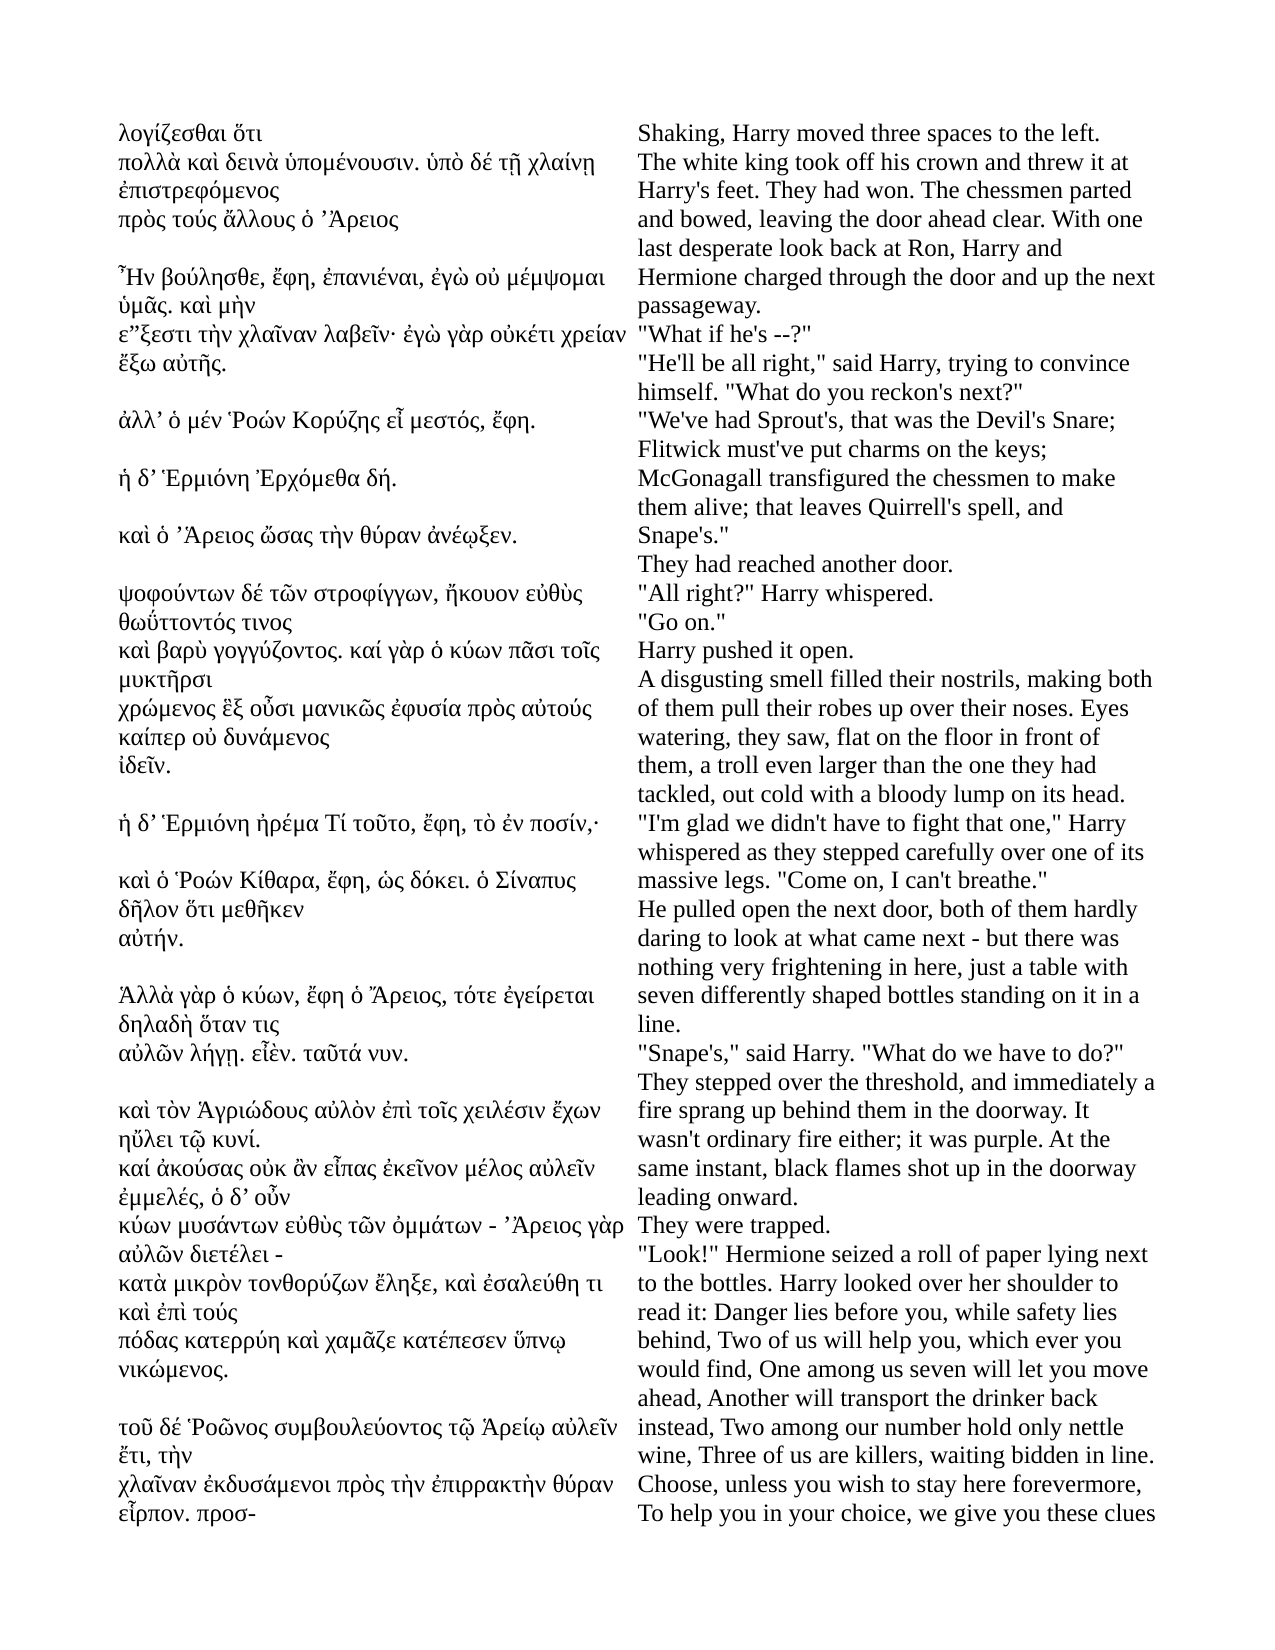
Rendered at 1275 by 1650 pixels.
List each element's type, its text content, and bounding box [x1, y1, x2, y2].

table_cell λογίζεσθαι ὅτι πολλὰ καὶ δεινὰ ὑπομένουσιν. ὑπὸ δέ τῇ χλαίνῃ ἐπιστρεφόμενος πρὸς τούς ἄλλους ὁ ’Ἀρειος Ἦν βούλησθε, ἔφη, ἐπανιέναι, ἐγὼ οὐ μέμψομαι ὑμᾶς. καὶ μὴν ε”ξεστι τὴν χλαῖναν λαβεῖν· ἐγὼ γὰρ οὐκέτι χρείαν ἔξω αὐτῆς. ἀλλ’ ὁ μέν Ῥοών Κορύζης εἶ μεστός, ἔφη. ἡ δ’ Ἑρμιόνη Ἐρχόμεθα δή. καὶ ὁ ’Ἁρειος ὤσας τὴν θύραν ἀνέῳξεν. ψοφούντων δέ τῶν στροφίγγων, ἤκουον εὐθὺς θωΰττοντός τινος καὶ βαρὺ γογγύζοντος. καί γὰρ ὁ κύων πᾶσι τοῖς μυκτῆρσι χρώμενος ἓξ οὖσι μανικῶς ἐφυσία πρὸς αὐτούς καίπερ οὐ δυνάμενος ἰδεῖν. ἡ δ’ Ἑρμιόνη ἠρέμα Τί τοῦτο, ἔφη, τὸ ἐν ποσίν,· καὶ ὁ Ῥοών Κίθαρα, ἔφη, ὡς δόκει. ὁ Σίναπυς δῆλον ὅτι μεθῆκεν αὐτήν. Ἁλλὰ γὰρ ὁ κύων, ἔφη ὁ Ἄρειος, τότε ἐγείρεται δηλαδὴ ὅταν τις αὐλῶν λήγῃ. εἶὲν. ταῦτά νυν. καὶ τὸν Ἁγριώδους αὐλὸν ἐπὶ τοῖς χειλέσιν ἔχων ηὔλει τῷ κυνί. καί ἀκούσας οὐκ ἂν εἶπας ἐκεῖνον μέλος αὐλεῖν ἐμμελές, ὁ δ’ οὖν κύων μυσάντων εὐθὺς τῶν ὀμμάτων - ’Ἀρειος γὰρ αὐλῶν διετέλει - κατὰ μικρὸν τονθορύζων ἔληξε, καὶ ἐσαλεύθη τι καὶ ἐπὶ τούς πόδας κατερρύη καὶ χαμᾶζε κατέπεσεν ὕπνῳ νικώμενος. τοῦ δέ Ῥοῶνος συμβουλεύοντος τῷ Ἁρείῳ αὐλεῖν ἔτι, τὴν χλαῖναν ἐκδυσάμενοι πρὸς τὴν ἐπιρρακτὴν θύραν εἷρπον. προσ- [118, 118, 637, 1527]
table_cell Shaking, Harry moved three spaces to the left. The white king took off his crown and threw it at Harry's feet. They had won. The chessmen parted and bowed, leaving the door ahead clear. With one last desperate look back at Ron, Harry and Hermione charged through the door and up the next passageway. "What if he's --?" "He'll be all right," said Harry, trying to convince himself. "What do you reckon's next?" "We've had Sprout's, that was the Devil's Snare; Flitwick must've put charms on the keys; McGonagall transfigured the chessmen to make them alive; that leaves Quirrell's spell, and Snape's." They had reached another door. "All right?" Harry whispered. "Go on." Harry pushed it open. A disgusting smell filled their nostrils, making both of them pull their robes up over their noses. Eyes watering, they saw, flat on the floor in front of them, a troll even larger than the one they had tackled, out cold with a bloody lump on its head. "I'm glad we didn't have to fight that one," Harry whispered as they stepped carefully over one of its massive legs. "Come on, I can't breathe." He pulled open the next door, both of them hardly daring to look at what came next - but there was nothing very frightening in here, just a table with seven differently shaped bottles standing on it in a line. "Snape's," said Harry. "What do we have to do?" They stepped over the threshold, and immediately a fire sprang up behind them in the doorway. It wasn't ordinary fire either; it was purple. At the same instant, black flames shot up in the doorway leading onward. They were trapped. "Look!" Hermione seized a roll of paper lying next to the bottles. Harry looked over her shoulder to read it: Danger lies before you, while safety lies behind, Two of us will help you, which ever you would find, One among us seven will let you move ahead, Another will transport the drinker back instead, Two among our number hold only nettle wine, Three of us are killers, waiting bidden in line. Choose, unless you wish to stay here forevermore, To help you in your choice, we give you these clues [638, 118, 1157, 1527]
